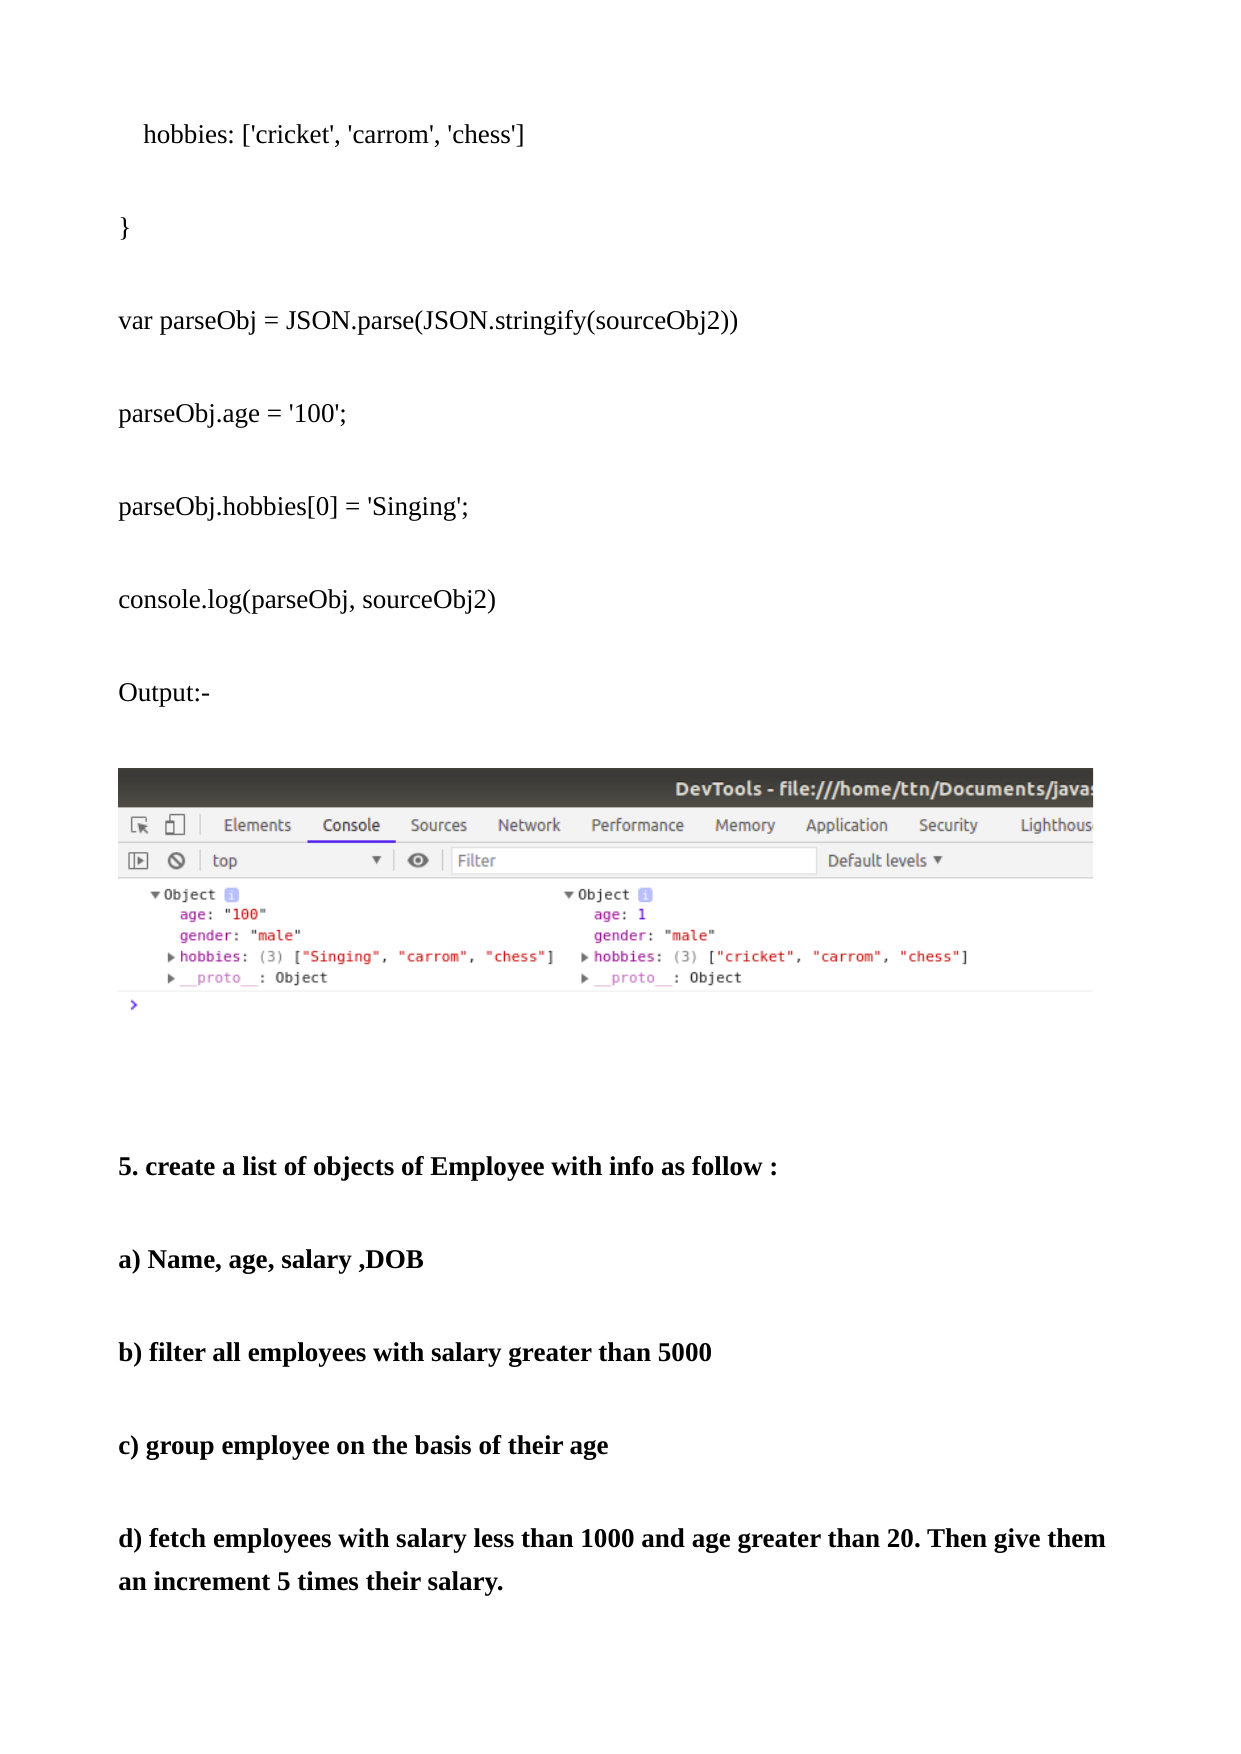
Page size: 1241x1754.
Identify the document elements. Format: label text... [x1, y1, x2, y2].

text c) group employee on the basis of their age [118, 1429, 1122, 1460]
text console.log(parseObj, sourceObj2) [118, 583, 1122, 614]
text Output:- [118, 676, 1122, 707]
text var parseObj = JSON.parse(JSON.stringify(sourceObj2)) [118, 304, 1122, 335]
text parseObj.age = '100'; [118, 397, 1122, 428]
text } [118, 211, 1122, 242]
text parseObj.hobbies[0] = 'Singing'; [118, 490, 1122, 521]
text 5. create a list of objects of Employee with info as follow : [118, 1150, 1122, 1182]
text a) Name, age, salary ,DOB [118, 1243, 1122, 1274]
text d) fetch employees with salary less than 1000 and age greater than 20. Then give them an increment 5 times their salary. [118, 1522, 1122, 1596]
text b) filter all employees with salary greater than 5000 [118, 1336, 1122, 1367]
picture [118, 768, 1094, 1042]
text hobbies: ['cricket', 'carrom', 'chess'] [118, 118, 1122, 149]
